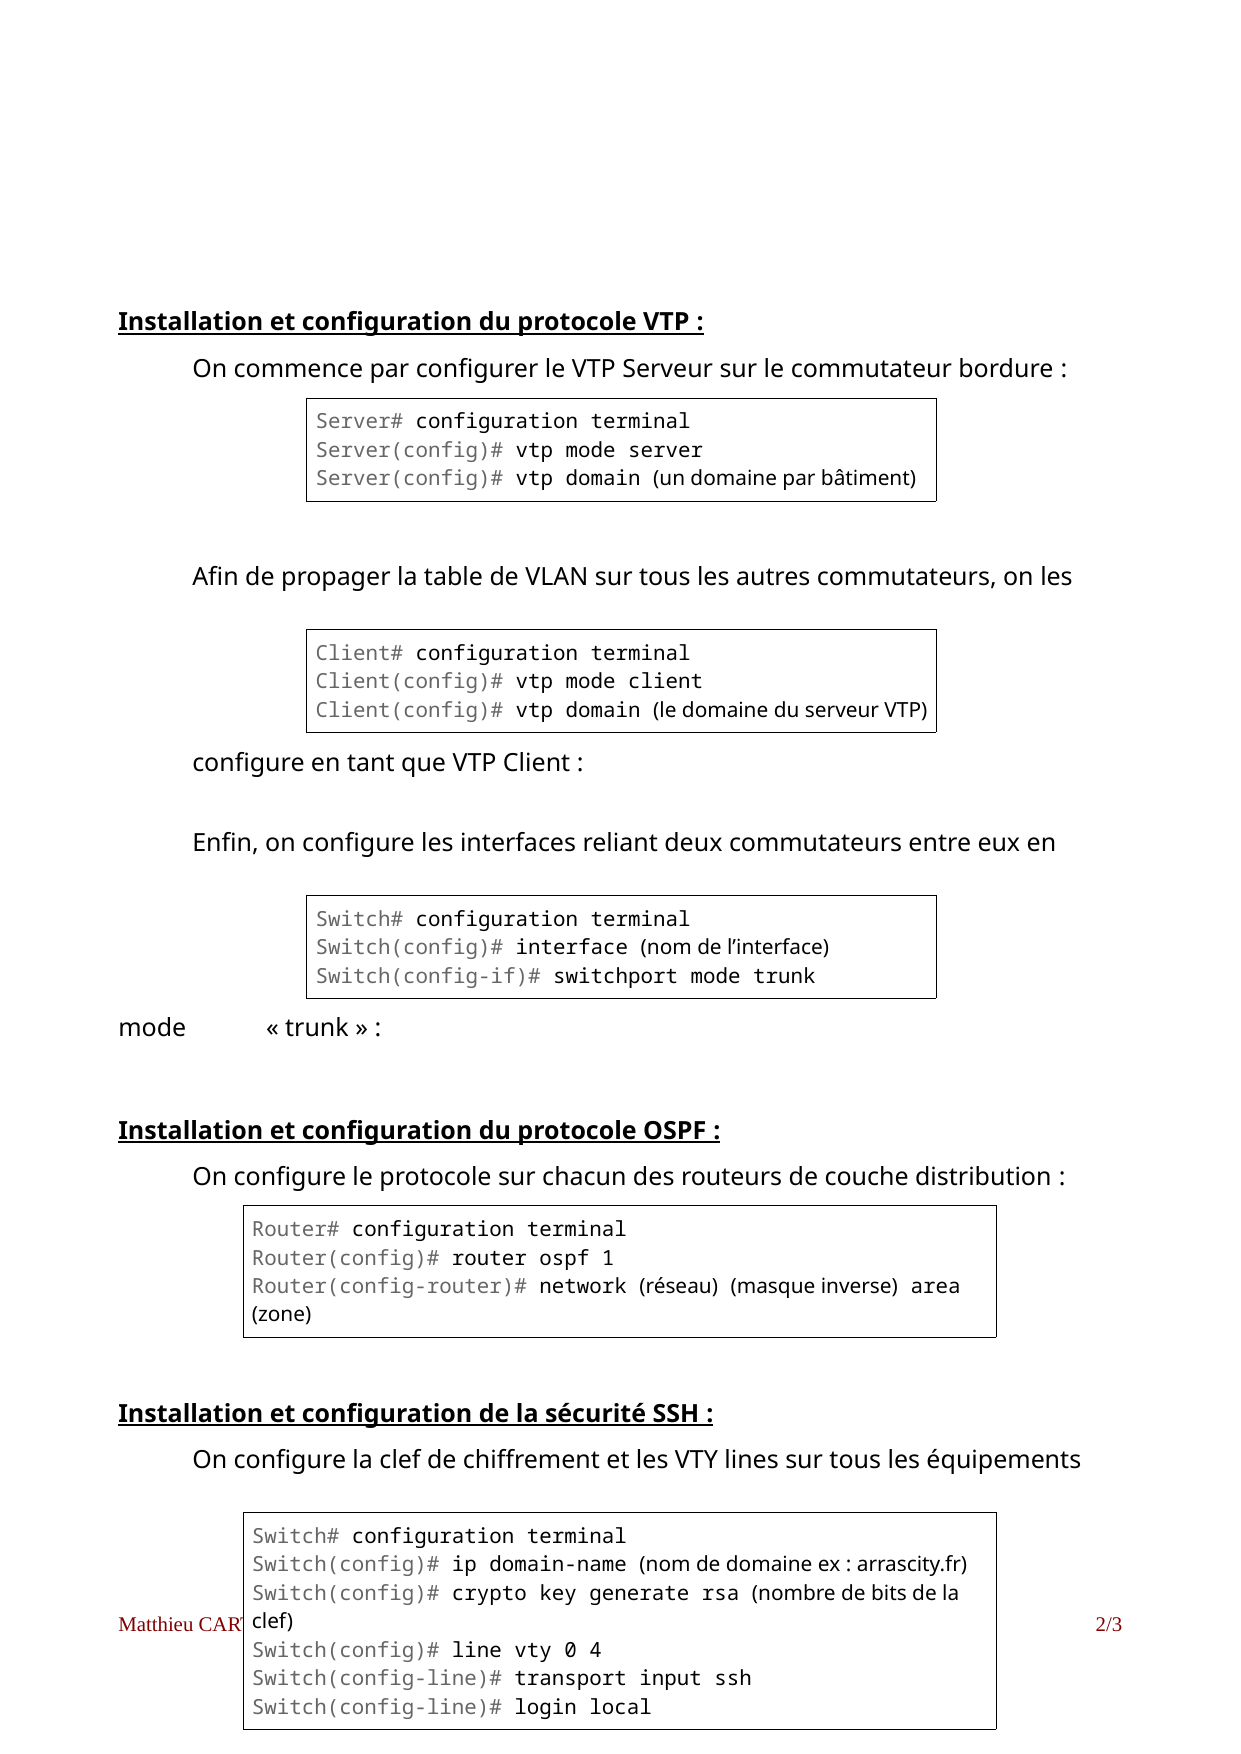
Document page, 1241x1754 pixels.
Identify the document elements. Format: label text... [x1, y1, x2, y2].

text Switch(config)# ip domain-name (nom de domaine ex : arrascity.fr) [252, 1549, 987, 1578]
text Installation et configuration du protocole VTP : [118, 304, 1122, 338]
text On configure la clef de chiffrement et les VTY lines sur tous les équipements administrables, commutateurs et routeurs : [244, 1513, 996, 1729]
text Installation et configuration du protocole OSPF : [118, 1112, 1122, 1146]
text Client(config)# vtp mode client [315, 666, 927, 695]
text On commence par configurer le VTP Serveur sur le commutateur bordure : [118, 350, 1122, 384]
text Switch(config-if)# switchport mode trunk [315, 961, 927, 989]
text Switch(config-line)# transport input ssh [252, 1663, 987, 1692]
text Server(config)# vtp mode server [315, 435, 927, 463]
text On configure la clef de chiffrement et les VTY lines sur tous les équipements administrables, commutateurs et routeurs : [118, 1442, 1122, 1476]
text Switch(config)# line vty 0 4 [252, 1635, 987, 1663]
text Client(config)# vtp domain (le domaine du serveur VTP) [315, 695, 927, 723]
text Enfin, on configure les interfaces reliant deux commutateurs entre eux en mode « trunk » : [118, 825, 1122, 1044]
text Router(config)# router ospf 1 [252, 1243, 987, 1271]
text Router# configuration terminal [252, 1214, 987, 1243]
text Switch(config)# crypto key generate rsa (nombre de bits de la clef) [252, 1578, 987, 1635]
text Afin de propager la table de VLAN sur tous les autres commutateurs, on les configure en tant que VTP Client : [118, 559, 1122, 778]
text Installation et configuration de la sécurité SSH : [118, 1395, 1122, 1429]
text Server# configuration terminal [315, 406, 927, 435]
text Client# configuration terminal [315, 638, 927, 666]
text Switch# configuration terminal [315, 904, 927, 932]
text Switch(config)# interface (nom de l’interface) [315, 932, 927, 961]
text On configure le protocole sur chacun des routeurs de couche distribution : [118, 1159, 1122, 1193]
text Switch# configuration terminal [252, 1521, 987, 1549]
text Switch(config-line)# login local [252, 1692, 987, 1720]
text Server(config)# vtp domain (un domaine par bâtiment) [315, 463, 927, 492]
text Router(config-router)# network (réseau) (masque inverse) area (zone) [252, 1271, 987, 1328]
